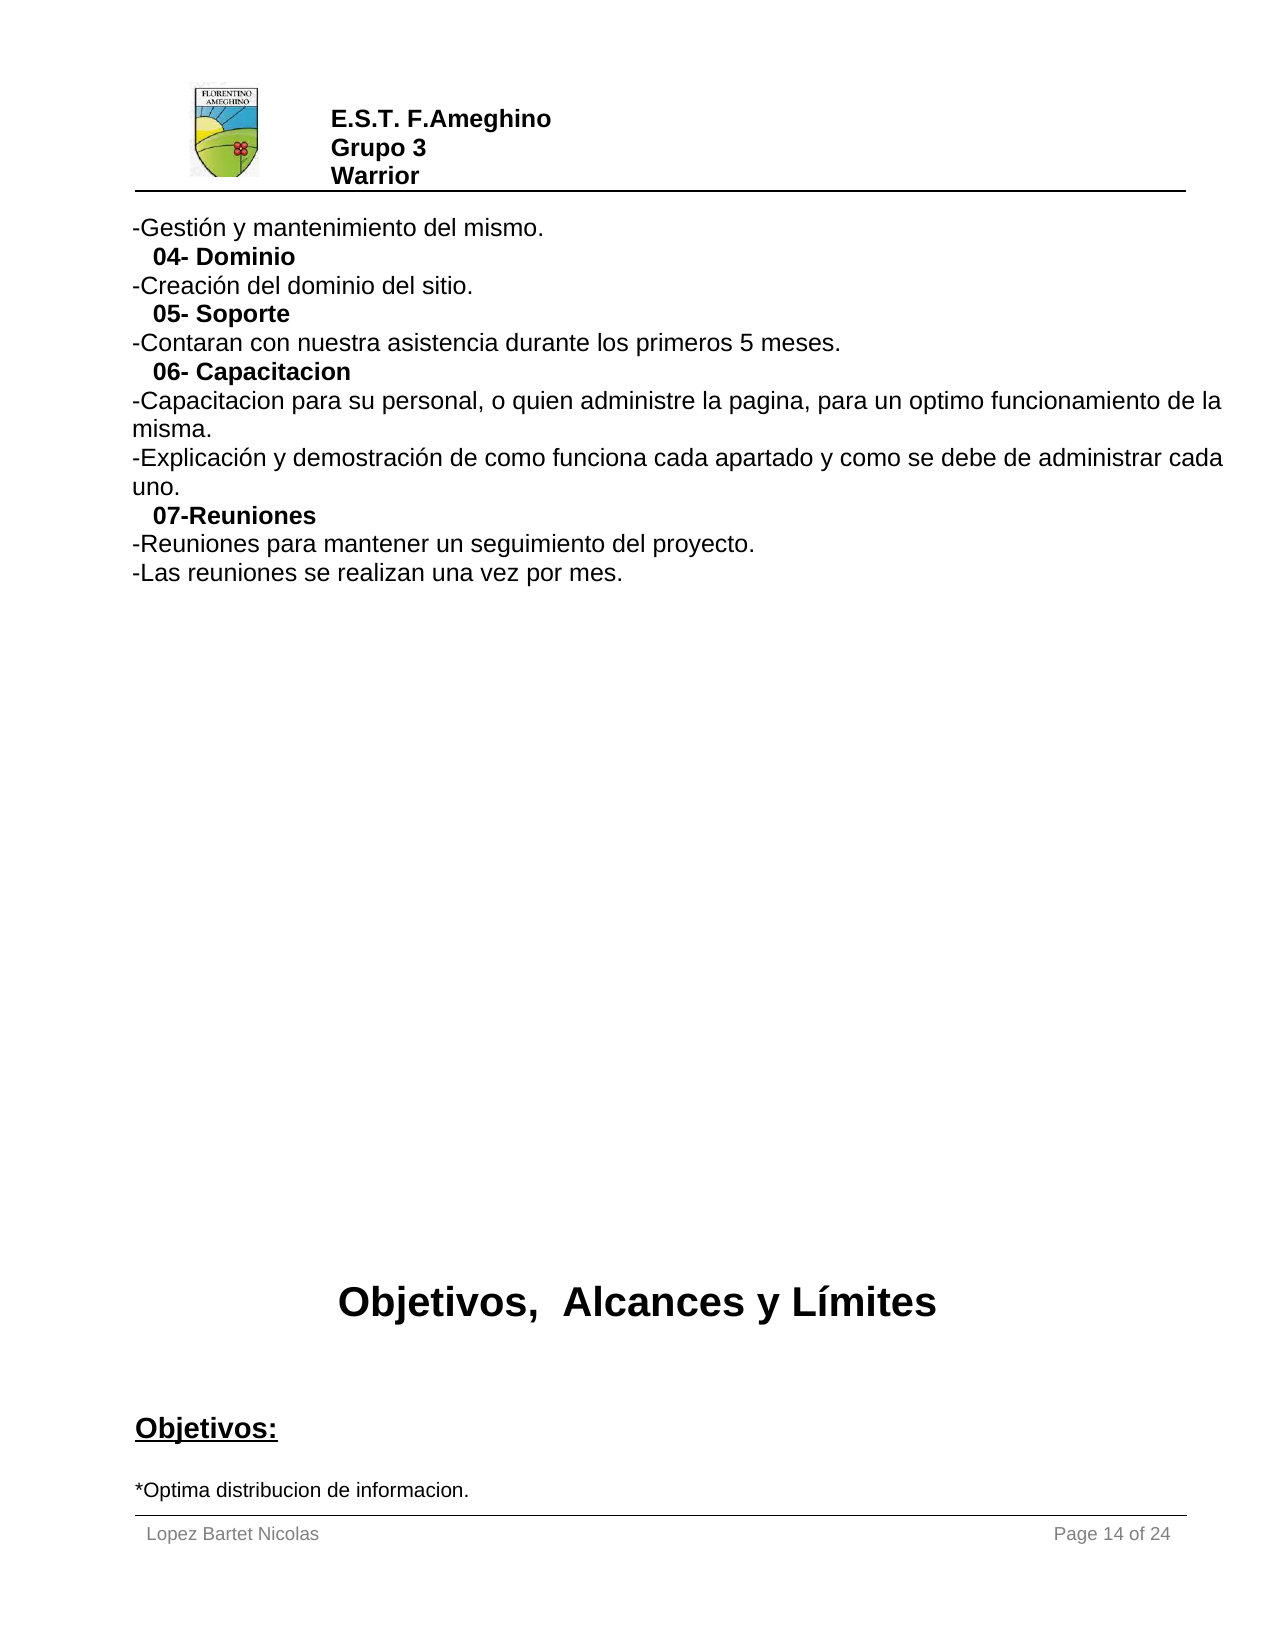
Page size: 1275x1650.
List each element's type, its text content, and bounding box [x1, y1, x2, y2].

table_cell -Creación del dominio del sitio. [129, 271, 1238, 299]
table_cell -Reuniones para mantener un seguimiento del proyecto. [129, 529, 1238, 558]
table_cell -Contaran con nuestra asistencia durante los primeros 5 meses. [129, 328, 1238, 357]
text Objetivos: [135, 1411, 1140, 1444]
table_cell 04- Dominio [129, 242, 1238, 271]
table_cell 07-Reuniones [129, 501, 1238, 529]
table_cell -Explicación y demostración de como funciona cada apartado y como se debe de administrar cada uno. [129, 443, 1238, 501]
text *Optima distribucion de informacion. [135, 1478, 1140, 1502]
table_cell -Gestión y mantenimiento del mismo. [129, 213, 1238, 242]
subtitle Objetivos, Alcances y Límites [135, 1277, 1140, 1325]
table_cell 06- Capacitacion [129, 357, 1238, 386]
table_cell 05- Soporte [129, 299, 1238, 328]
table_cell -Las reuniones se realizan una vez por mes. [129, 558, 1238, 587]
table_cell -Capacitacion para su personal, o quien administre la pagina, para un optimo funcionamiento de la misma. [129, 386, 1238, 443]
